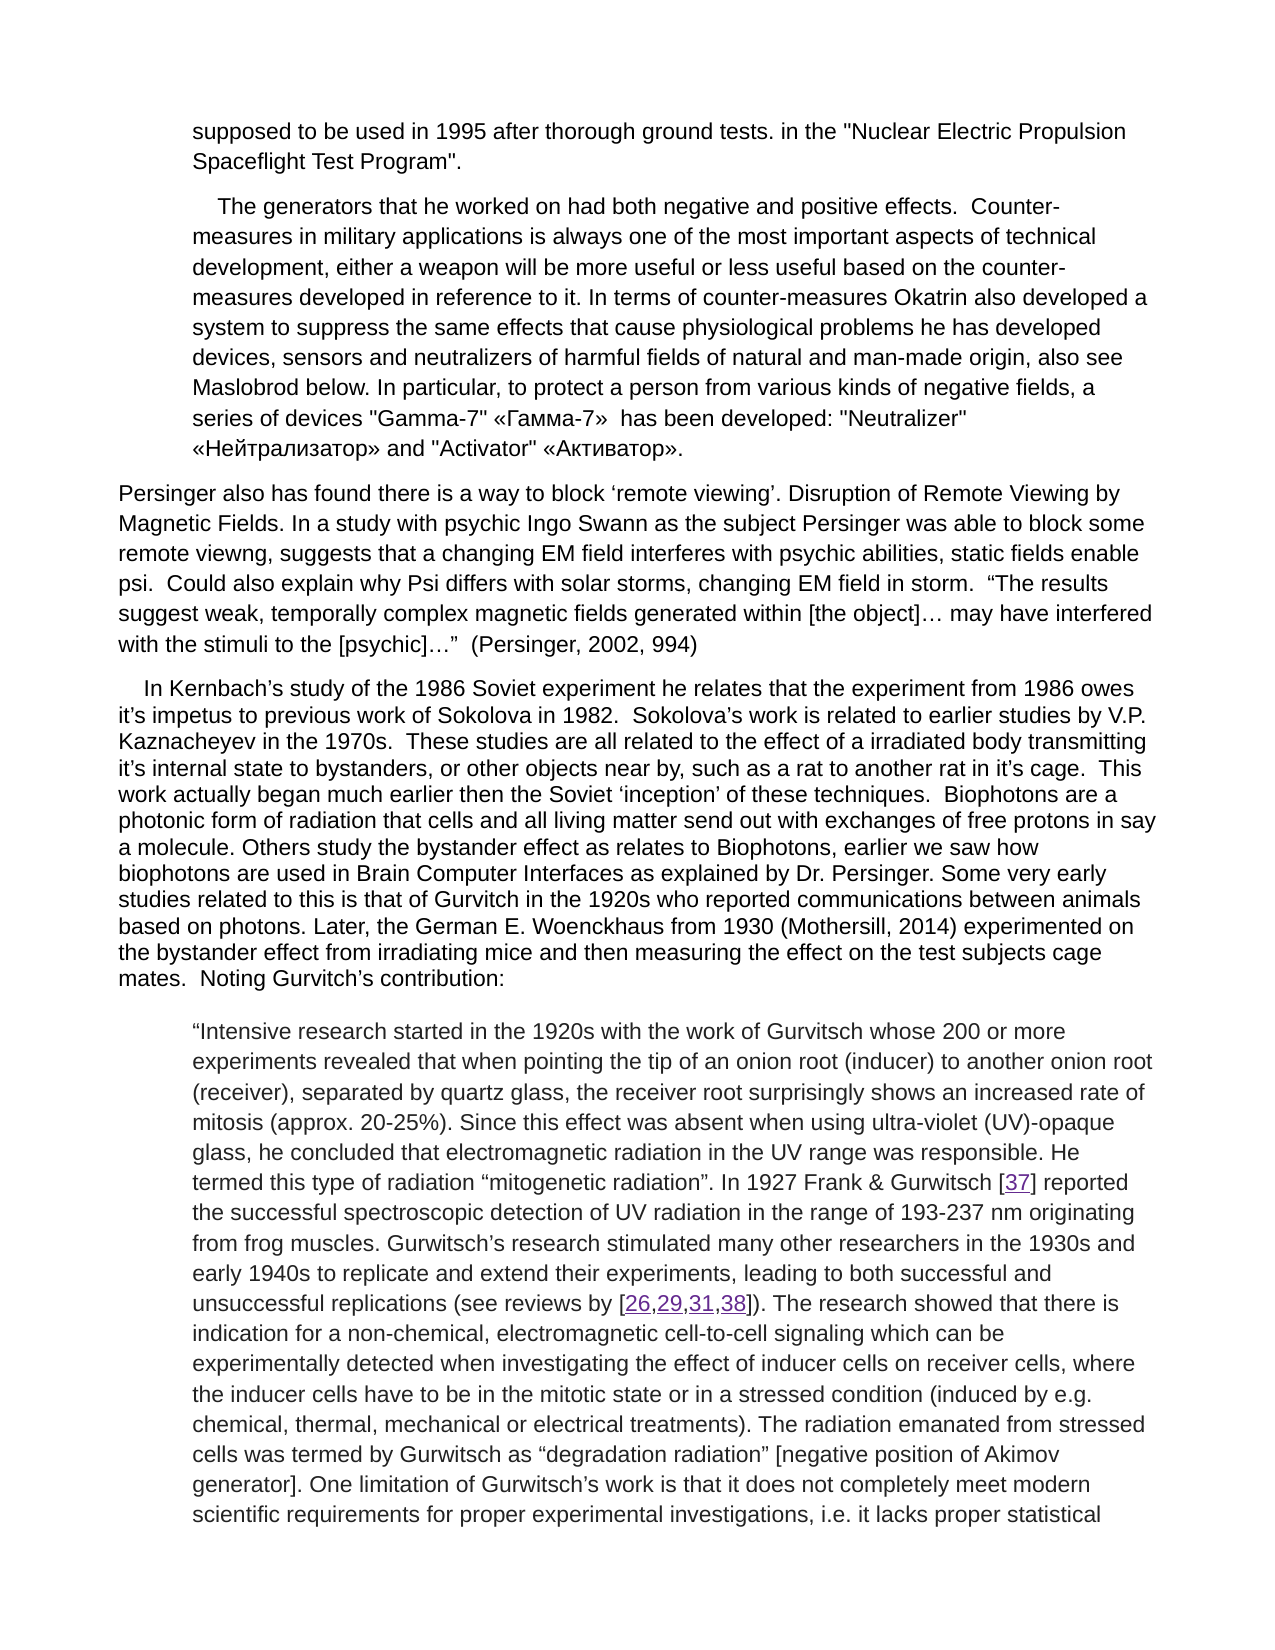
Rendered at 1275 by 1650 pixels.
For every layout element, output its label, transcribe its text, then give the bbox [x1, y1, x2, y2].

text The generators that he worked on had both negative and positive effects. Counter-measures in military applications is always one of the most important aspects of technical development, either a weapon will be more useful or less useful based on the counter-measures developed in reference to it. In terms of counter-measures Okatrin also developed a system to suppress the same effects that cause physiological problems he has developed devices, sensors and neutralizers of harmful fields of natural and man-made origin, also see Maslobrod below. In particular, to protect a person from various kinds of negative fields, a series of devices "Gamma-7" «Гамма-7» has been developed: "Neutralizer" «Нейтрализатор» and "Activator" «Активатор». [192, 193, 1157, 461]
text In Kernbach’s study of the 1986 Soviet experiment he relates that the experiment from 1986 owes it’s impetus to previous work of Sokolova in 1982. Sokolova’s work is related to earlier studies by V.P. Kaznacheyev in the 1970s. These studies are all related to the effect of a irradiated body transmitting it’s internal state to bystanders, or other objects near by, such as a rat to another rat in it’s cage. This work actually began much earlier then the Soviet ‘inception’ of these techniques. Biophotons are a photonic form of radiation that cells and all living matter send out with exchanges of free protons in say a molecule. Others study the bystander effect as relates to Biophotons, earlier we saw how biophotons are used in Brain Computer Interfaces as explained by Dr. Persinger. Some very early studies related to this is that of Gurvitch in the 1920s who reported communications between animals based on photons. Later, the German E. Woenckhaus from 1930 (Mothersill, 2014) experimented on the bystander effect from irradiating mice and then measuring the effect on the test subjects cage mates. Noting Gurvitch’s contribution: [118, 675, 1157, 992]
text supposed to be used in 1995 after thorough ground tests. in the "Nuclear Electric Propulsion Spaceflight Test Program". [192, 118, 1157, 175]
text “Intensive research started in the 1920s with the work of Gurvitsch whose 200 or more experiments revealed that when pointing the tip of an onion root (inducer) to another onion root (receiver), separated by quartz glass, the receiver root surprisingly shows an increased rate of mitosis (approx. 20-25%). Since this effect was absent when using ultra-violet (UV)-opaque glass, he concluded that electromagnetic radiation in the UV range was responsible. He termed this type of radiation “mitogenetic radiation”. In 1927 Frank & Gurwitsch [37] reported the successful spectroscopic detection of UV radiation in the range of 193-237 nm originating from frog muscles. Gurwitsch’s research stimulated many other researchers in the 1930s and early 1940s to replicate and extend their experiments, leading to both successful and unsuccessful replications (see reviews by [26,29,31,38]). The research showed that there is indication for a non-chemical, electromagnetic cell-to-cell signaling which can be experimentally detected when investigating the effect of inducer cells on receiver cells, where the inducer cells have to be in the mitotic state or in a stressed condition (induced by e.g. chemical, thermal, mechanical or electrical treatments). The radiation emanated from stressed cells was termed by Gurwitsch as “degradation radiation” [negative position of Akimov generator]. One limitation of Gurwitsch’s work is that it does not completely meet modern scientific requirements for proper experimental investigations, i.e. it lacks proper statistical [192, 1018, 1157, 1528]
text Persinger also has found there is a way to block ‘remote viewing’. Disruption of Remote Viewing by Magnetic Fields. In a study with psychic Ingo Swann as the subject Persinger was able to block some remote viewng, suggests that a changing EM field interferes with psychic abilities, static fields enable psi. Could also explain why Psi differs with solar storms, changing EM field in storm. “The results suggest weak, temporally complex magnetic fields generated within [the object]… may have interfered with the stimuli to the [psychic]…” (Persinger, 2002, 994) [118, 479, 1157, 657]
